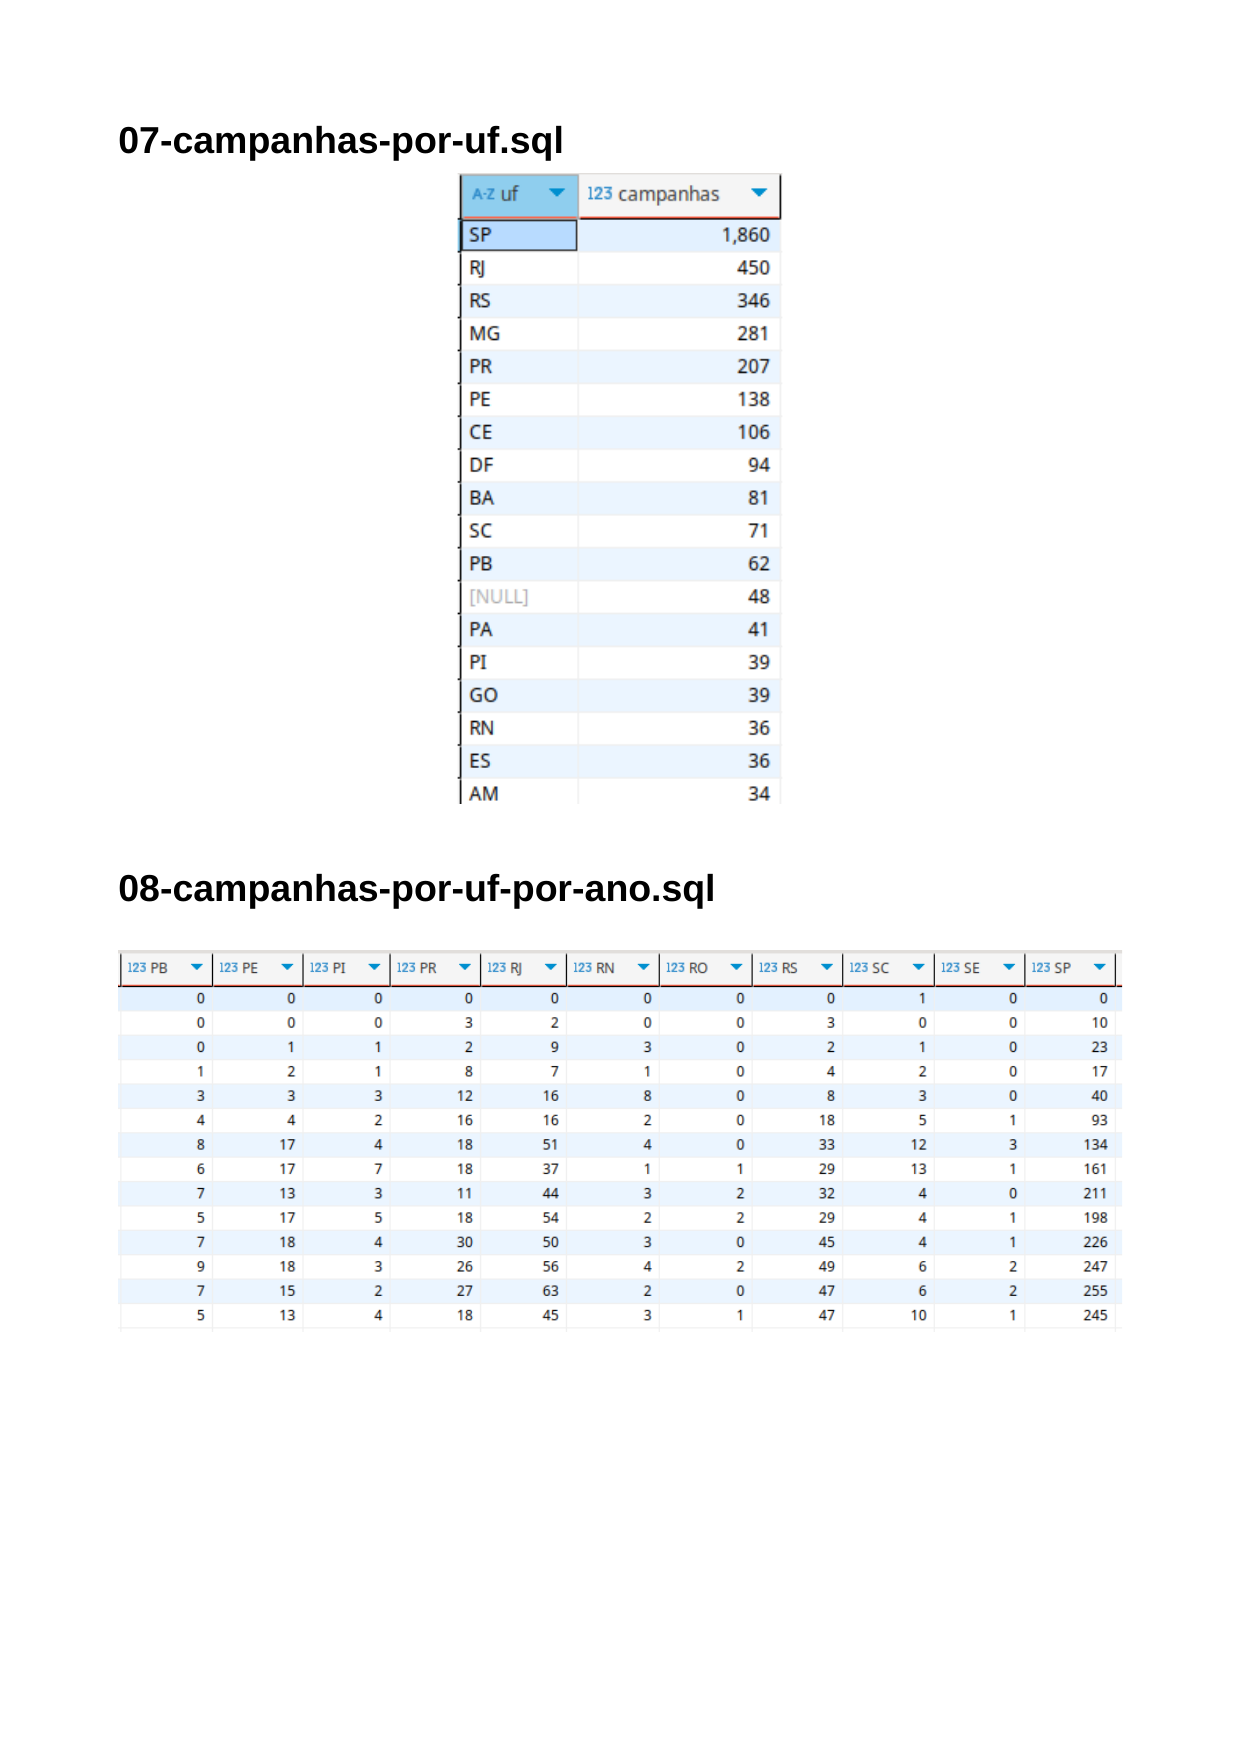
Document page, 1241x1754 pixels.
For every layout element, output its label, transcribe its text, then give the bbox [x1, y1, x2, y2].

subtitle 08-campanhas-por-uf-por-ano.sql [118, 866, 1122, 909]
picture [457, 173, 783, 804]
subtitle 07-campanhas-por-uf.sql [118, 118, 1122, 161]
picture [118, 950, 1123, 1332]
